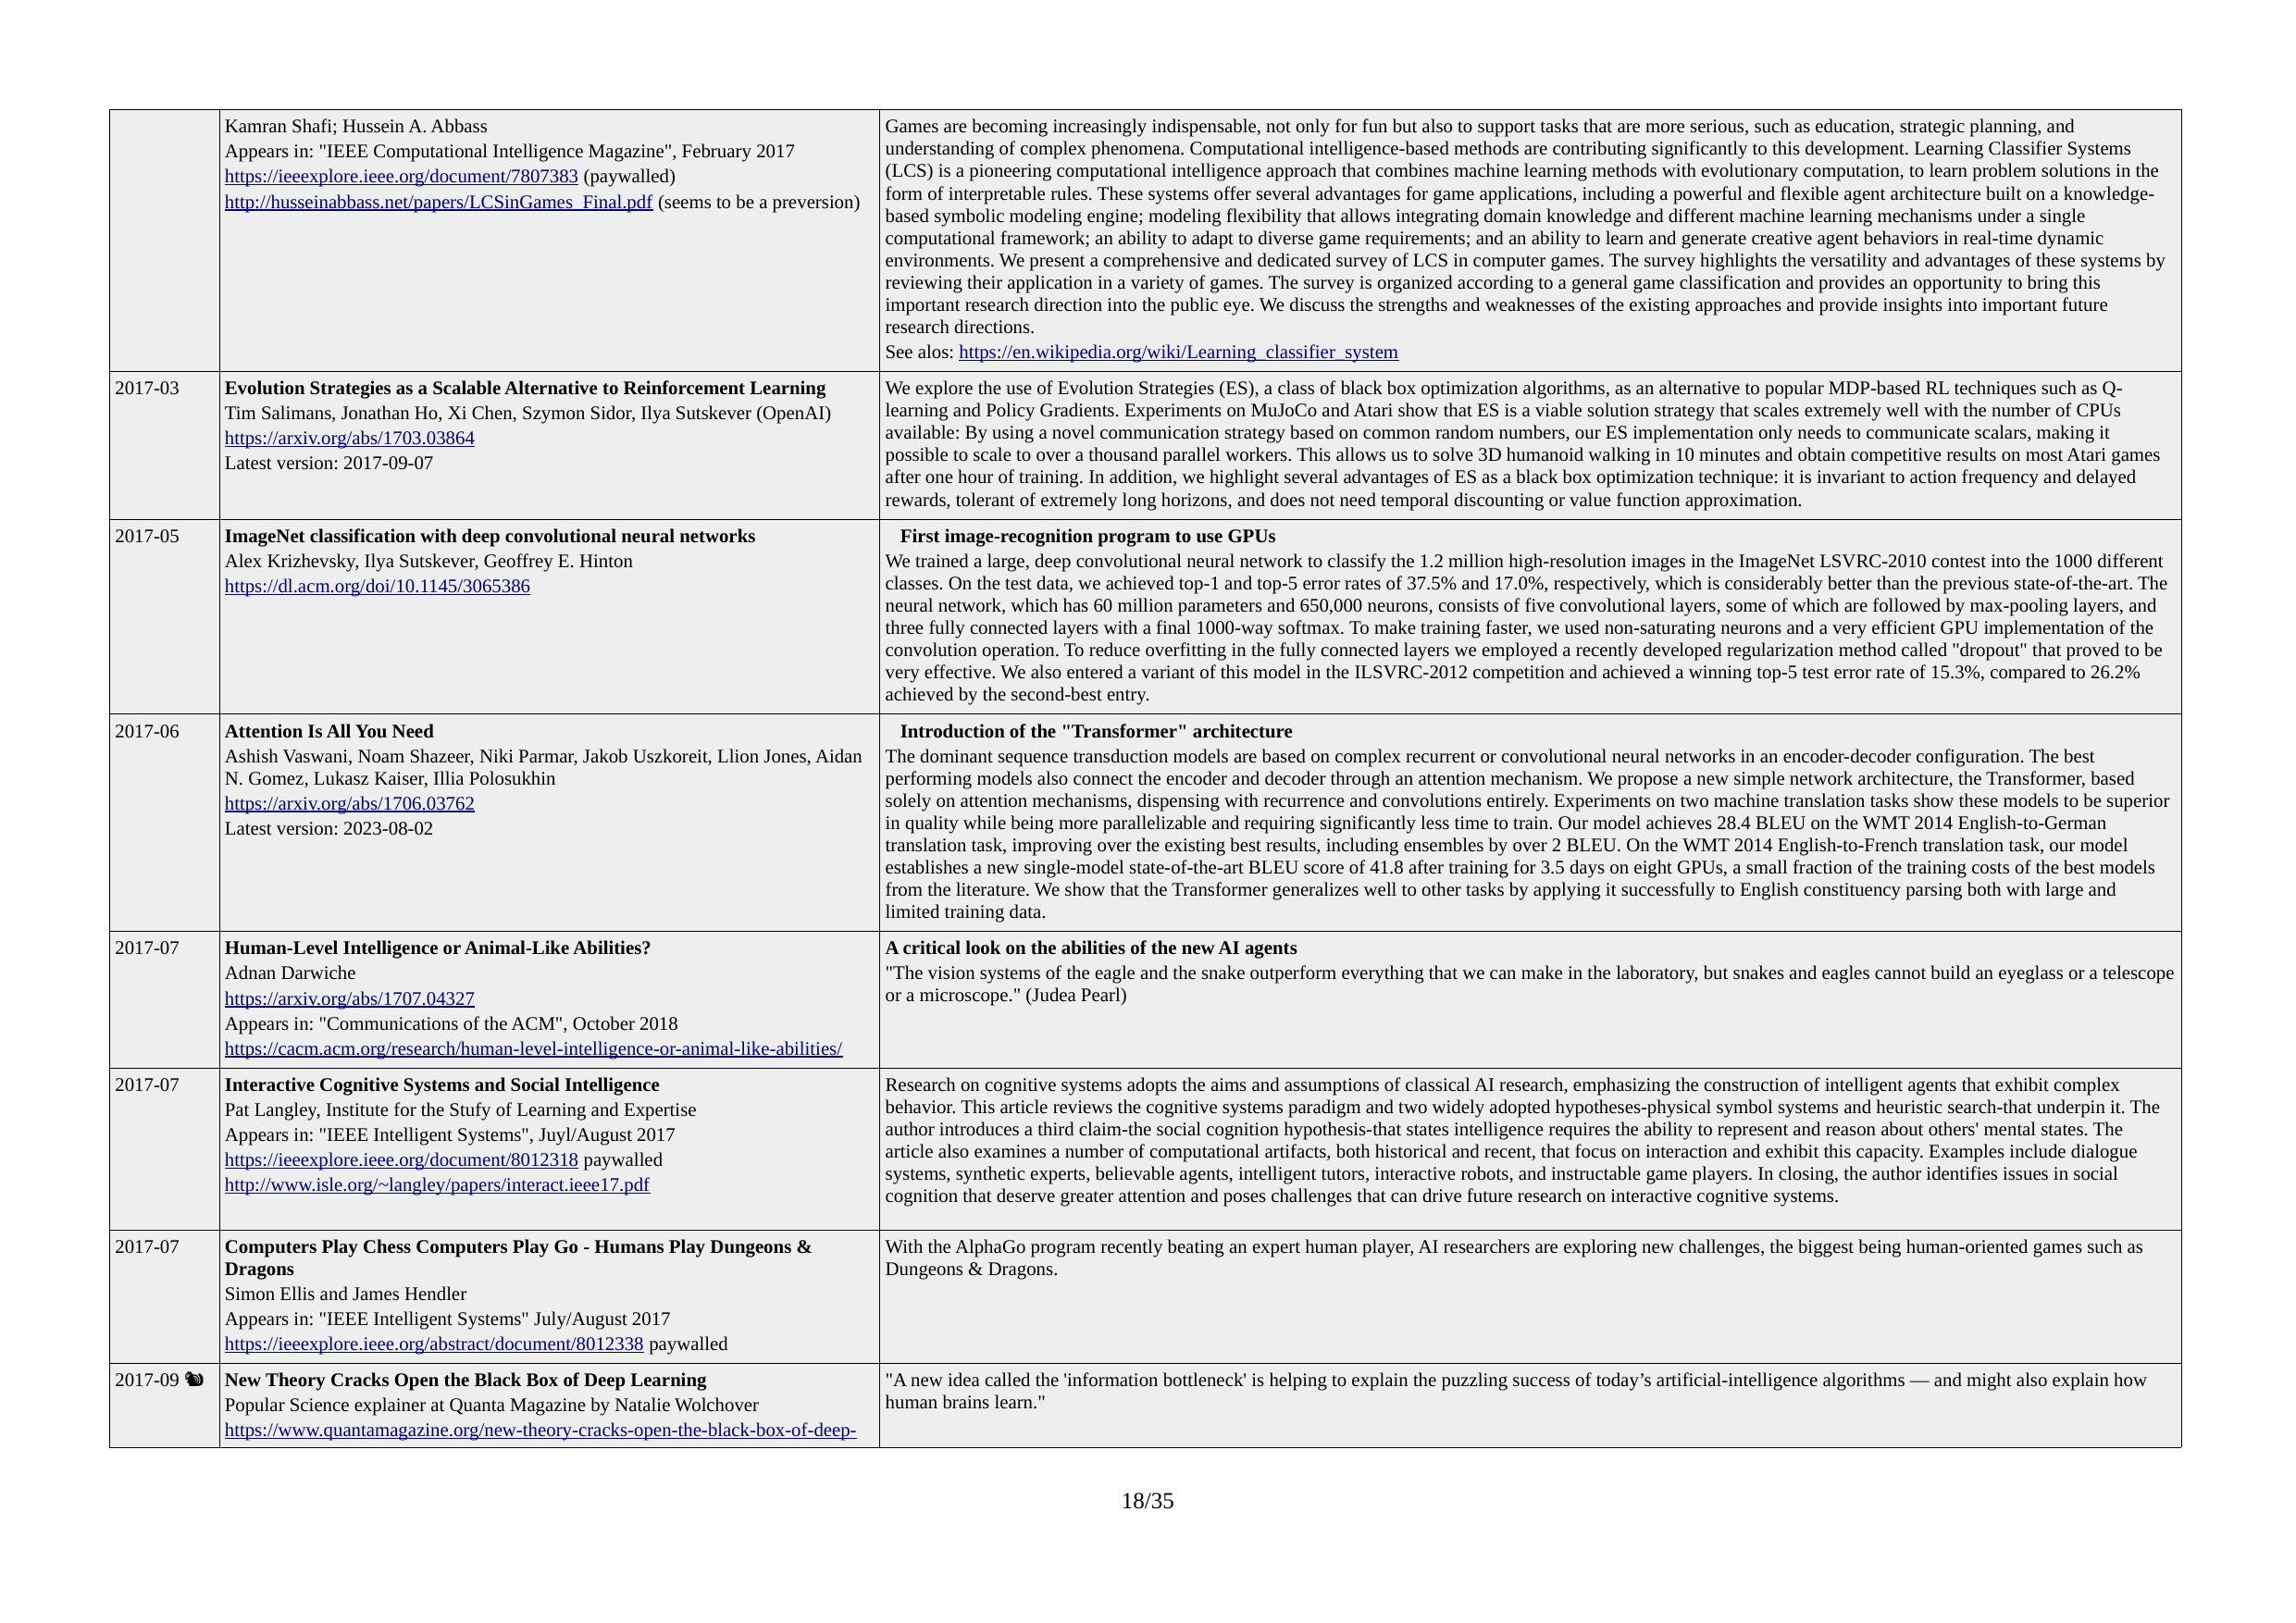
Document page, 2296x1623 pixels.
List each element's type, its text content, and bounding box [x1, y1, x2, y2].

table_cell [110, 110, 219, 371]
table_cell Interactive Cognitive Systems and Social Intelligence Pat Langley, Institute for the Stufy of Learning and Expertise Appears in: "IEEE Intelligent Systems", Juyl/August 2017 https://ieeexplore.ieee.org/document/8012318 paywalled http://www.isle.org/~langley/papers/interact.ieee17.pdf [220, 1069, 879, 1229]
table_cell Evolution Strategies as a Scalable Alternative to Reinforcement Learning Tim Salimans, Jonathan Ho, Xi Chen, Szymon Sidor, Ilya Sutskever (OpenAI) https://arxiv.org/abs/1703.03864 Latest version: 2017-09-07 [220, 372, 879, 519]
table_cell Research on cognitive systems adopts the aims and assumptions of classical AI research, emphasizing the construction of intelligent agents that exhibit complex behavior. This article reviews the cognitive systems paradigm and two widely adopted hypotheses-physical symbol systems and heuristic search-that underpin it. The author introduces a third claim-the social cognition hypothesis-that states intelligence requires the ability to represent and reason about others' mental states. The article also examines a number of computational artifacts, both historical and recent, that focus on interaction and exhibit this capacity. Examples include dialogue systems, synthetic experts, believable agents, intelligent tutors, interactive robots, and instructable game players. In closing, the author identifies issues in social cognition that deserve greater attention and poses challenges that can drive future research on interactive cognitive systems. [880, 1069, 2181, 1229]
table_cell Kamran Shafi; Hussein A. Abbass Appears in: "IEEE Computational Intelligence Magazine", February 2017 https://ieeexplore.ieee.org/document/7807383 (paywalled) http://husseinabbass.net/papers/LCSinGames_Final.pdf (seems to be a preversion) [220, 110, 879, 371]
table_cell Computers Play Chess Computers Play Go - Humans Play Dungeons & Dragons Simon Ellis and James Hendler Appears in: "IEEE Intelligent Systems" July/August 2017 https://ieeexplore.ieee.org/abstract/document/8012338 paywalled [220, 1231, 879, 1363]
table_cell New Theory Cracks Open the Black Box of Deep Learning Popular Science explainer at Quanta Magazine by Natalie Wolchover https://www.quantamagazine.org/new-theory-cracks-open-the-black-box-of-deep- [220, 1364, 879, 1446]
table_cell Games are becoming increasingly indispensable, not only for fun but also to support tasks that are more serious, such as education, strategic planning, and understanding of complex phenomena. Computational intelligence-based methods are contributing significantly to this development. Learning Classifier Systems (LCS) is a pioneering computational intelligence approach that combines machine learning methods with evolutionary computation, to learn problem solutions in the form of interpretable rules. These systems offer several advantages for game applications, including a powerful and flexible agent architecture built on a knowledge-based symbolic modeling engine; modeling flexibility that allows integrating domain knowledge and different machine learning mechanisms under a single computational framework; an ability to adapt to diverse game requirements; and an ability to learn and generate creative agent behaviors in real-time dynamic environments. We present a comprehensive and dedicated survey of LCS in computer games. The survey highlights the versatility and advantages of these systems by reviewing their application in a variety of games. The survey is organized according to a general game classification and provides an opportunity to bring this important research direction into the public eye. We discuss the strengths and weaknesses of the existing approaches and provide insights into important future research directions. See alos: https://en.wikipedia.org/wiki/Learning_classifier_system [880, 110, 2181, 371]
table_cell 🦉Introduction of the "Transformer" architecture The dominant sequence transduction models are based on complex recurrent or convolutional neural networks in an encoder-decoder configuration. The best performing models also connect the encoder and decoder through an attention mechanism. We propose a new simple network architecture, the Transformer, based solely on attention mechanisms, dispensing with recurrence and convolutions entirely. Experiments on two machine translation tasks show these models to be superior in quality while being more parallelizable and requiring significantly less time to train. Our model achieves 28.4 BLEU on the WMT 2014 English-to-German translation task, improving over the existing best results, including ensembles by over 2 BLEU. On the WMT 2014 English-to-French translation task, our model establishes a new single-model state-of-the-art BLEU score of 41.8 after training for 3.5 days on eight GPUs, a small fraction of the training costs of the best models from the literature. We show that the Transformer generalizes well to other tasks by applying it successfully to English constituency parsing both with large and limited training data. [880, 714, 2181, 931]
table_cell 2017-03 [110, 372, 219, 519]
table_cell 2017-06 [110, 714, 219, 931]
table_cell 2017-07 [110, 1231, 219, 1363]
table_cell 2017-09 🐿️ [110, 1364, 219, 1446]
table_cell 2017-07 [110, 932, 219, 1068]
table_cell 🦉First image-recognition program to use GPUs We trained a large, deep convolutional neural network to classify the 1.2 million high-resolution images in the ImageNet LSVRC-2010 contest into the 1000 different classes. On the test data, we achieved top-1 and top-5 error rates of 37.5% and 17.0%, respectively, which is considerably better than the previous state-of-the-art. The neural network, which has 60 million parameters and 650,000 neurons, consists of five convolutional layers, some of which are followed by max-pooling layers, and three fully connected layers with a final 1000-way softmax. To make training faster, we used non-saturating neurons and a very efficient GPU implementation of the convolution operation. To reduce overfitting in the fully connected layers we employed a recently developed regularization method called "dropout" that proved to be very effective. We also entered a variant of this model in the ILSVRC-2012 competition and achieved a winning top-5 test error rate of 15.3%, compared to 26.2% achieved by the second-best entry. [880, 520, 2181, 713]
table_cell With the AlphaGo program recently beating an expert human player, AI researchers are exploring new challenges, the biggest being human-oriented games such as Dungeons & Dragons. [880, 1231, 2181, 1363]
table_cell We explore the use of Evolution Strategies (ES), a class of black box optimization algorithms, as an alternative to popular MDP-based RL techniques such as Q-learning and Policy Gradients. Experiments on MuJoCo and Atari show that ES is a viable solution strategy that scales extremely well with the number of CPUs available: By using a novel communication strategy based on common random numbers, our ES implementation only needs to communicate scalars, making it possible to scale to over a thousand parallel workers. This allows us to solve 3D humanoid walking in 10 minutes and obtain competitive results on most Atari games after one hour of training. In addition, we highlight several advantages of ES as a black box optimization technique: it is invariant to action frequency and delayed rewards, tolerant of extremely long horizons, and does not need temporal discounting or value function approximation. [880, 372, 2181, 519]
table_cell "A new idea called the 'information bottleneck' is helping to explain the puzzling success of today’s artificial-intelligence algorithms — and might also explain how human brains learn." [880, 1364, 2181, 1446]
table_cell 2017-05 [110, 520, 219, 713]
table_cell ImageNet classification with deep convolutional neural networks Alex Krizhevsky, Ilya Sutskever, Geoffrey E. Hinton https://dl.acm.org/doi/10.1145/3065386 [220, 520, 879, 713]
table_cell Attention Is All You Need Ashish Vaswani, Noam Shazeer, Niki Parmar, Jakob Uszkoreit, Llion Jones, Aidan N. Gomez, Lukasz Kaiser, Illia Polosukhin https://arxiv.org/abs/1706.03762 Latest version: 2023-08-02 [220, 714, 879, 931]
table_cell 2017-07 [110, 1069, 219, 1229]
table_cell A critical look on the abilities of the new AI agents "The vision systems of the eagle and the snake outperform everything that we can make in the laboratory, but snakes and eagles cannot build an eyeglass or a telescope or a microscope." (Judea Pearl) [880, 932, 2181, 1068]
table_cell Human-Level Intelligence or Animal-Like Abilities? Adnan Darwiche https://arxiv.org/abs/1707.04327 Appears in: "Communications of the ACM", October 2018 https://cacm.acm.org/research/human-level-intelligence-or-animal-like-abilities/ [220, 932, 879, 1068]
